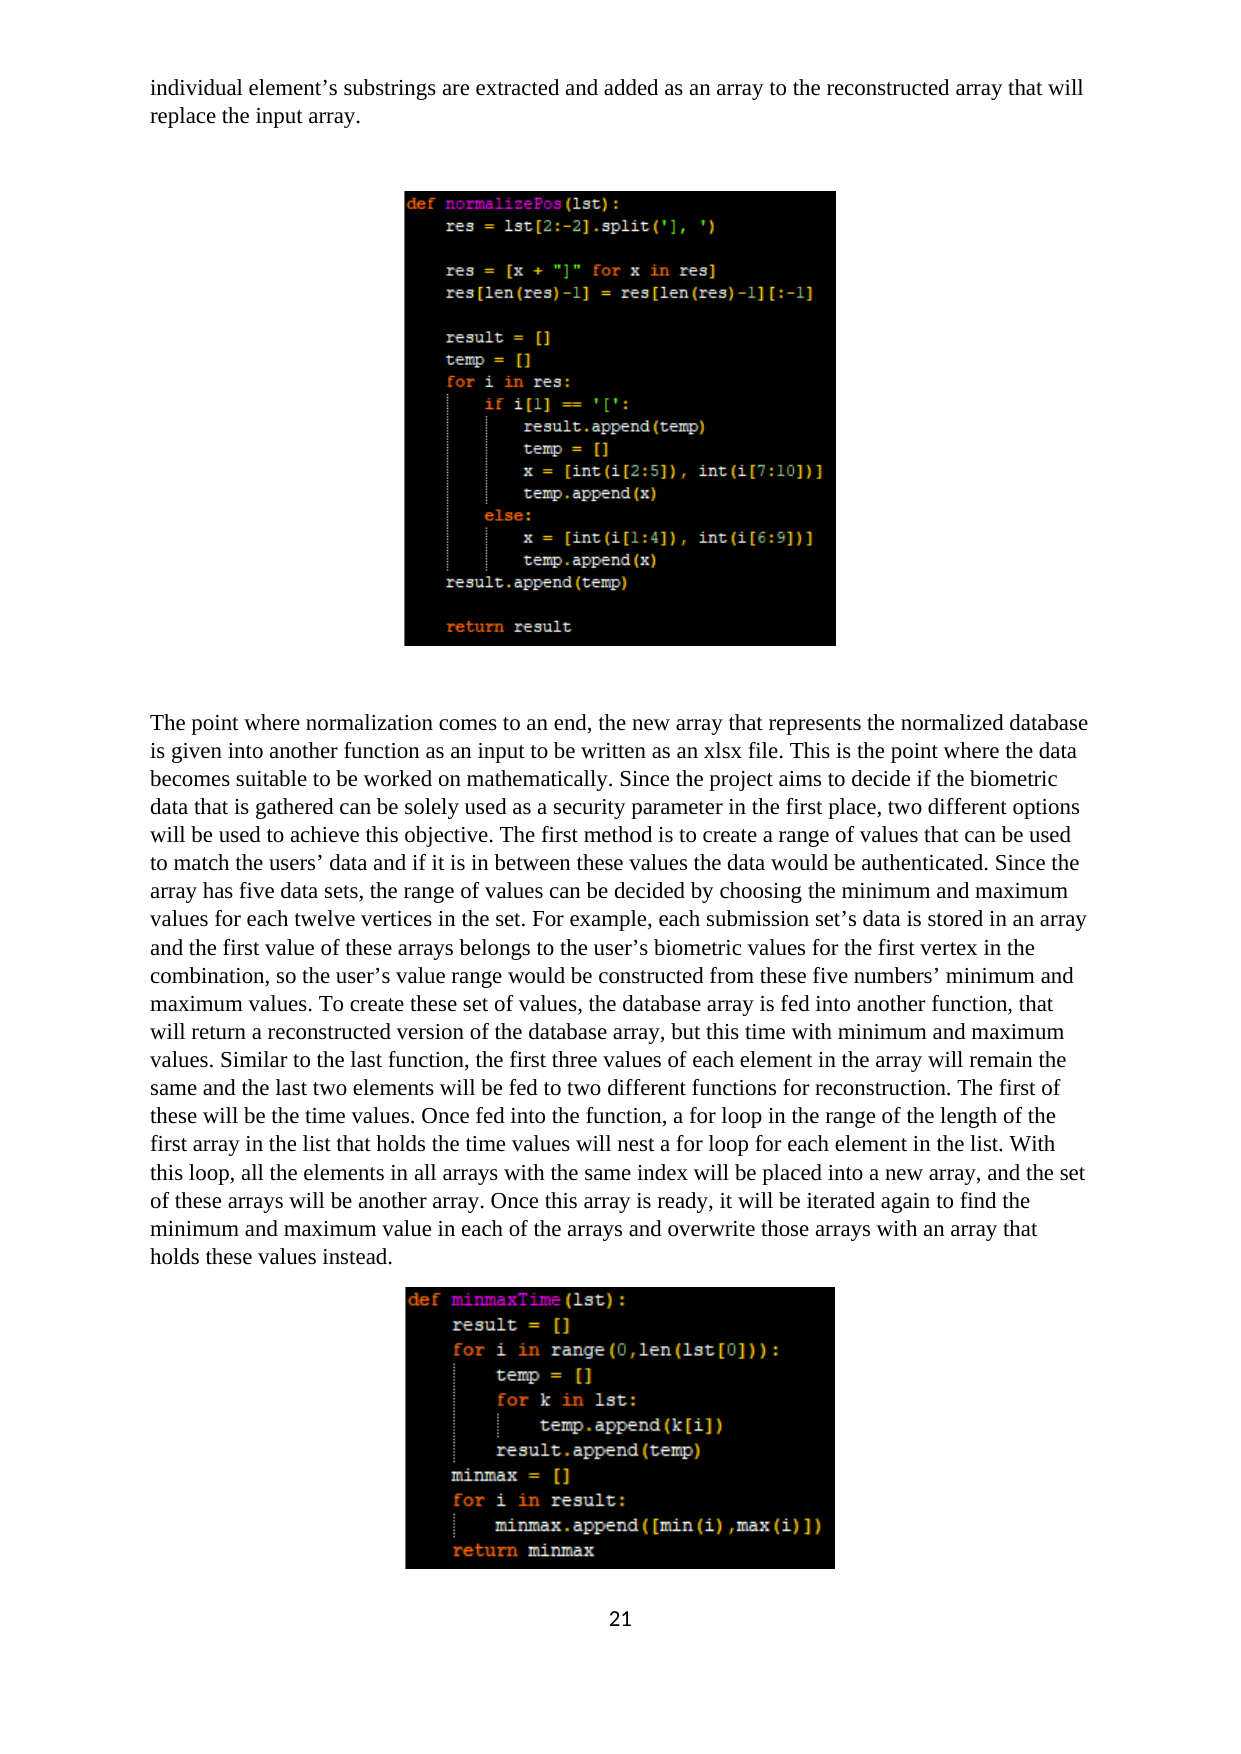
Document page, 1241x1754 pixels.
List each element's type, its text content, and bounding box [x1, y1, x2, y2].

text The point where normalization comes to an end, the new array that represents the normalized database is given into another function as an input to be written as an xlsx file. This is the point where the data becomes suitable to be worked on mathematically. Since the project aims to decide if the biometric data that is gathered can be solely used as a security parameter in the first place, two different options will be used to achieve this objective. The first method is to create a range of values that can be used to match the users’ data and if it is in between these values the data would be authenticated. Since the array has five data sets, the range of values can be decided by choosing the minimum and maximum values for each twelve vertices in the set. For example, each submission set’s data is stored in an array and the first value of these arrays belongs to the user’s biometric values for the first vertex in the combination, so the user’s value range would be constructed from these five numbers’ minimum and maximum values. To create these set of values, the database array is fed into another function, that will return a reconstructed version of the database array, but this time with minimum and maximum values. Similar to the last function, the first three values of each element in the array will remain the same and the last two elements will be fed to two different functions for reconstruction. The first of these will be the time values. Once fed into the function, a for loop in the range of the length of the first array in the list that holds the time values will nest a for loop for each element in the list. With this loop, all the elements in all arrays with the same index will be placed into a new array, and the set of these arrays will be another array. Once this array is ready, it will be iterated again to find the minimum and maximum value in each of the arrays and overwrite those arrays with an array that holds these values instead. [150, 708, 1090, 1269]
text individual element’s substrings are extracted and added as an array to the reconstructed array that will replace the input array. [150, 74, 1090, 128]
